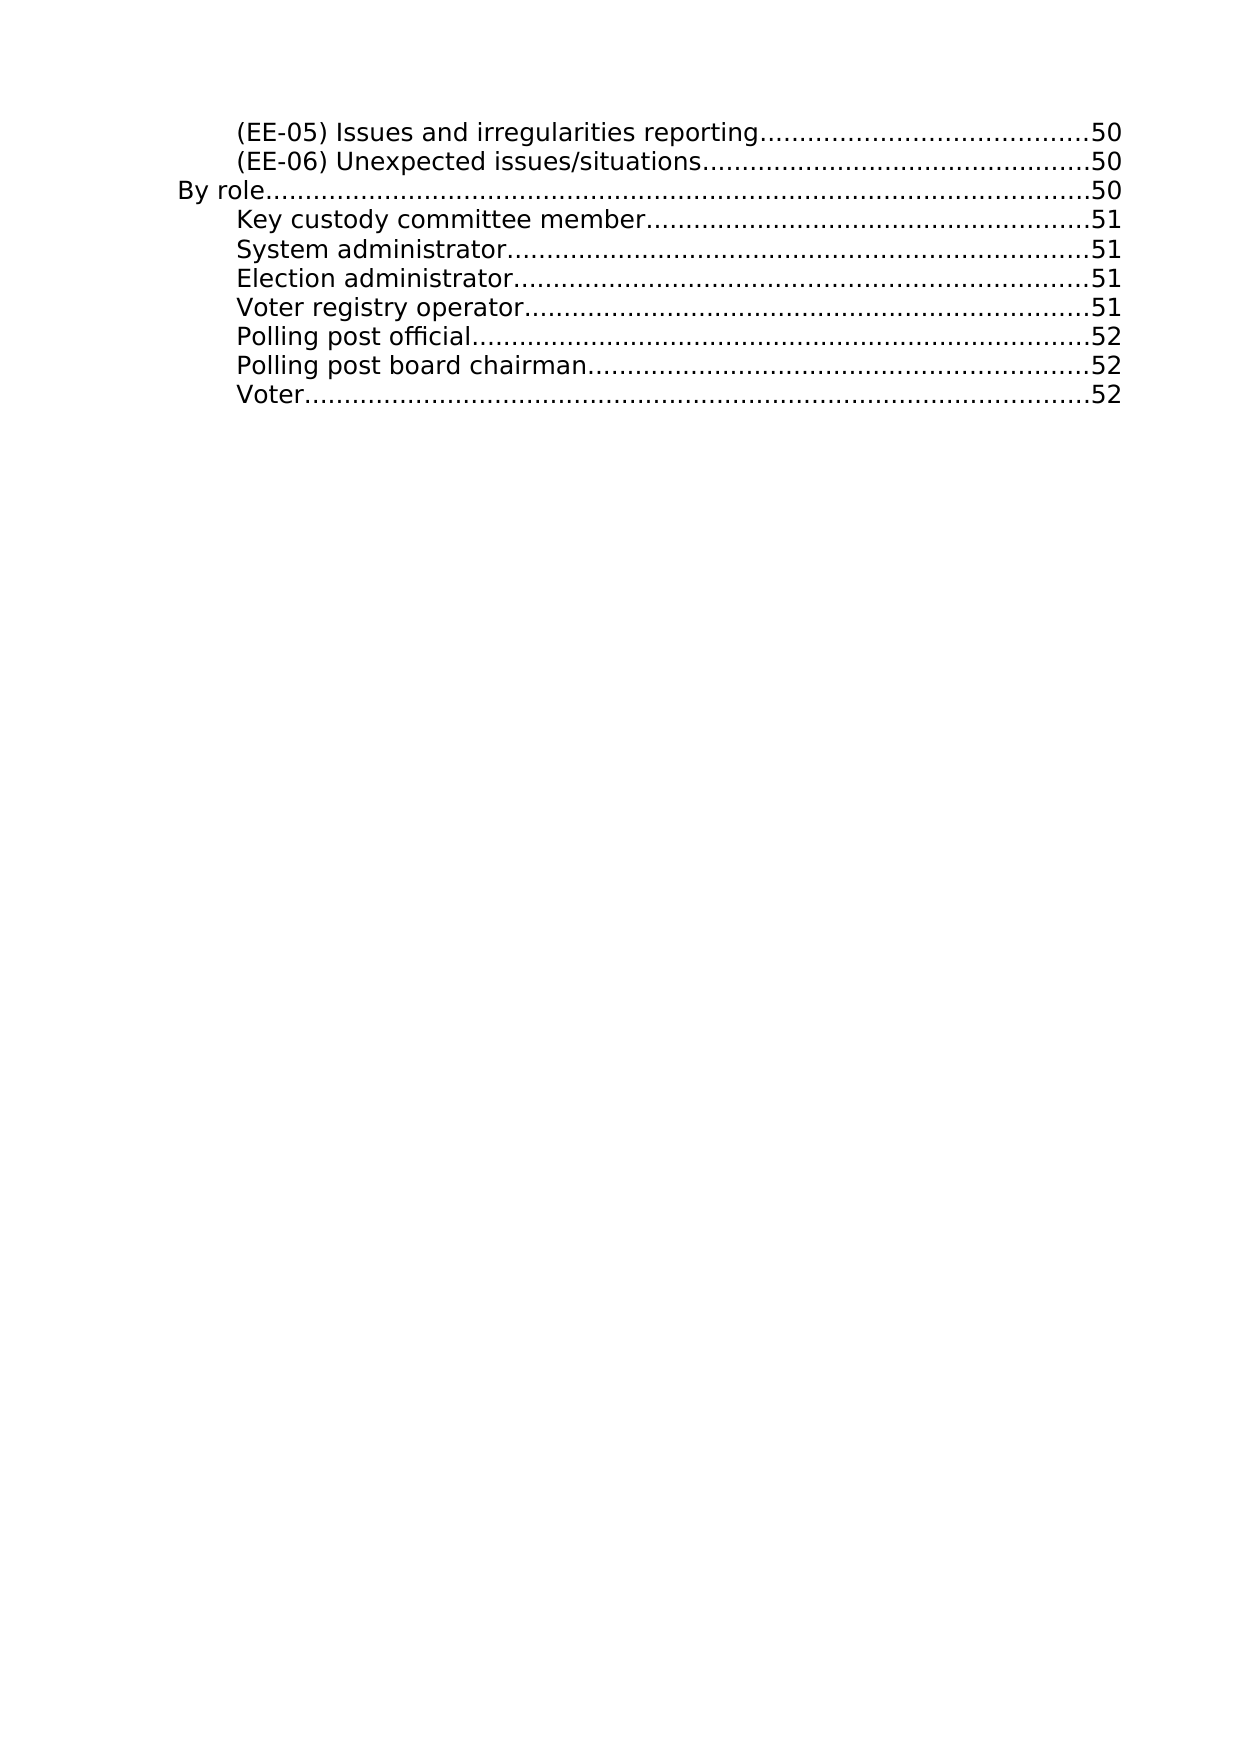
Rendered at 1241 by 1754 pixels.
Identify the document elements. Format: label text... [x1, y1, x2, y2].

text By role 50 [177, 176, 1122, 206]
text Election administrator 51 [236, 264, 1122, 293]
text System administrator 51 [236, 235, 1122, 264]
text Key custody committee member 51 [236, 206, 1122, 235]
text Voter 52 [236, 381, 1122, 410]
text Polling post official 52 [236, 322, 1122, 351]
text (EE-05) Issues and irregularities reporting 50 [236, 118, 1122, 147]
text (EE-06) Unexpected issues/situations 50 [236, 147, 1122, 176]
text Voter registry operator 51 [236, 293, 1122, 322]
text Polling post board chairman 52 [236, 351, 1122, 381]
